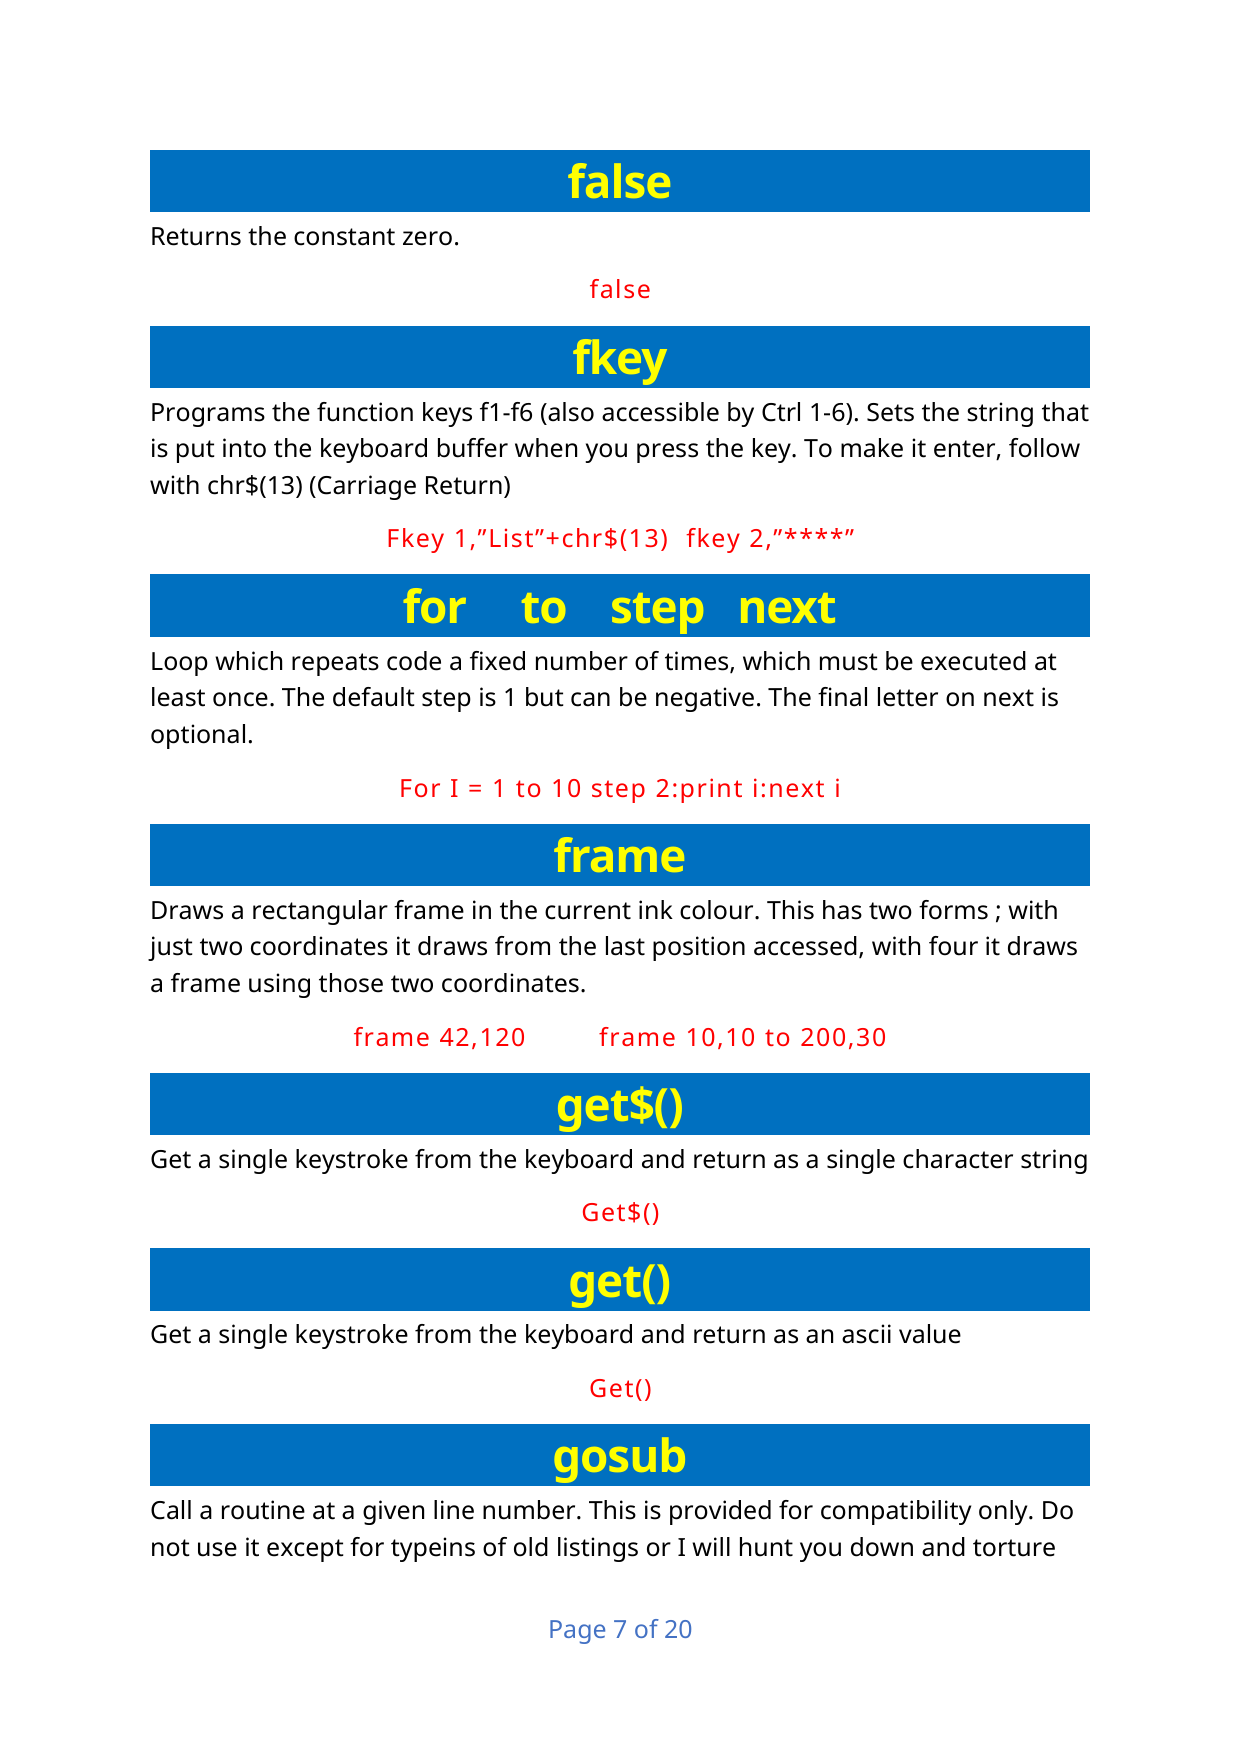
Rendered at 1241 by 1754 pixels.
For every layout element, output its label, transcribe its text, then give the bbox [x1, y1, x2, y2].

title get() [150, 1248, 1090, 1311]
subtitle false [150, 272, 1090, 306]
title fkey [150, 326, 1090, 388]
subtitle frame 42,120 frame 10,10 to 200,30 [150, 1019, 1090, 1053]
subtitle Get$() [150, 1195, 1090, 1229]
title for to step next [150, 574, 1090, 637]
text Programs the function keys f1-f6 (also accessible by Ctrl 1-6). Sets the string that is put into the keyboard buffer when you press the key. To make it enter, follow with chr$(13) (Carriage Return) [150, 394, 1090, 502]
text Get a single keystroke from the keyboard and return as an ascii value [150, 1317, 1090, 1351]
text Get a single keystroke from the keyboard and return as a single character string [150, 1141, 1090, 1175]
title frame [150, 824, 1090, 886]
subtitle For I = 1 to 10 step 2:print i:next i [150, 770, 1090, 804]
subtitle Get() [150, 1370, 1090, 1404]
title gosub [150, 1424, 1090, 1486]
subtitle Fkey 1,”List”+chr$(13) fkey 2,”****” [150, 521, 1090, 555]
text Call a routine at a given line number. This is provided for compatibility only. Do not use it except for typeins of old listings or I will hunt you down and torture [150, 1492, 1090, 1563]
text Loop which repeats code a fixed number of times, which must be executed at least once. The default step is 1 but can be negative. The final letter on next is optional. [150, 643, 1090, 751]
text Returns the constant zero. [150, 219, 1090, 253]
text Draws a rectangular frame in the current ink colour. This has two forms ; with just two coordinates it draws from the last position accessed, with four it draws a frame using those two coordinates. [150, 892, 1090, 1000]
title get$() [150, 1073, 1090, 1135]
title false [150, 150, 1090, 212]
